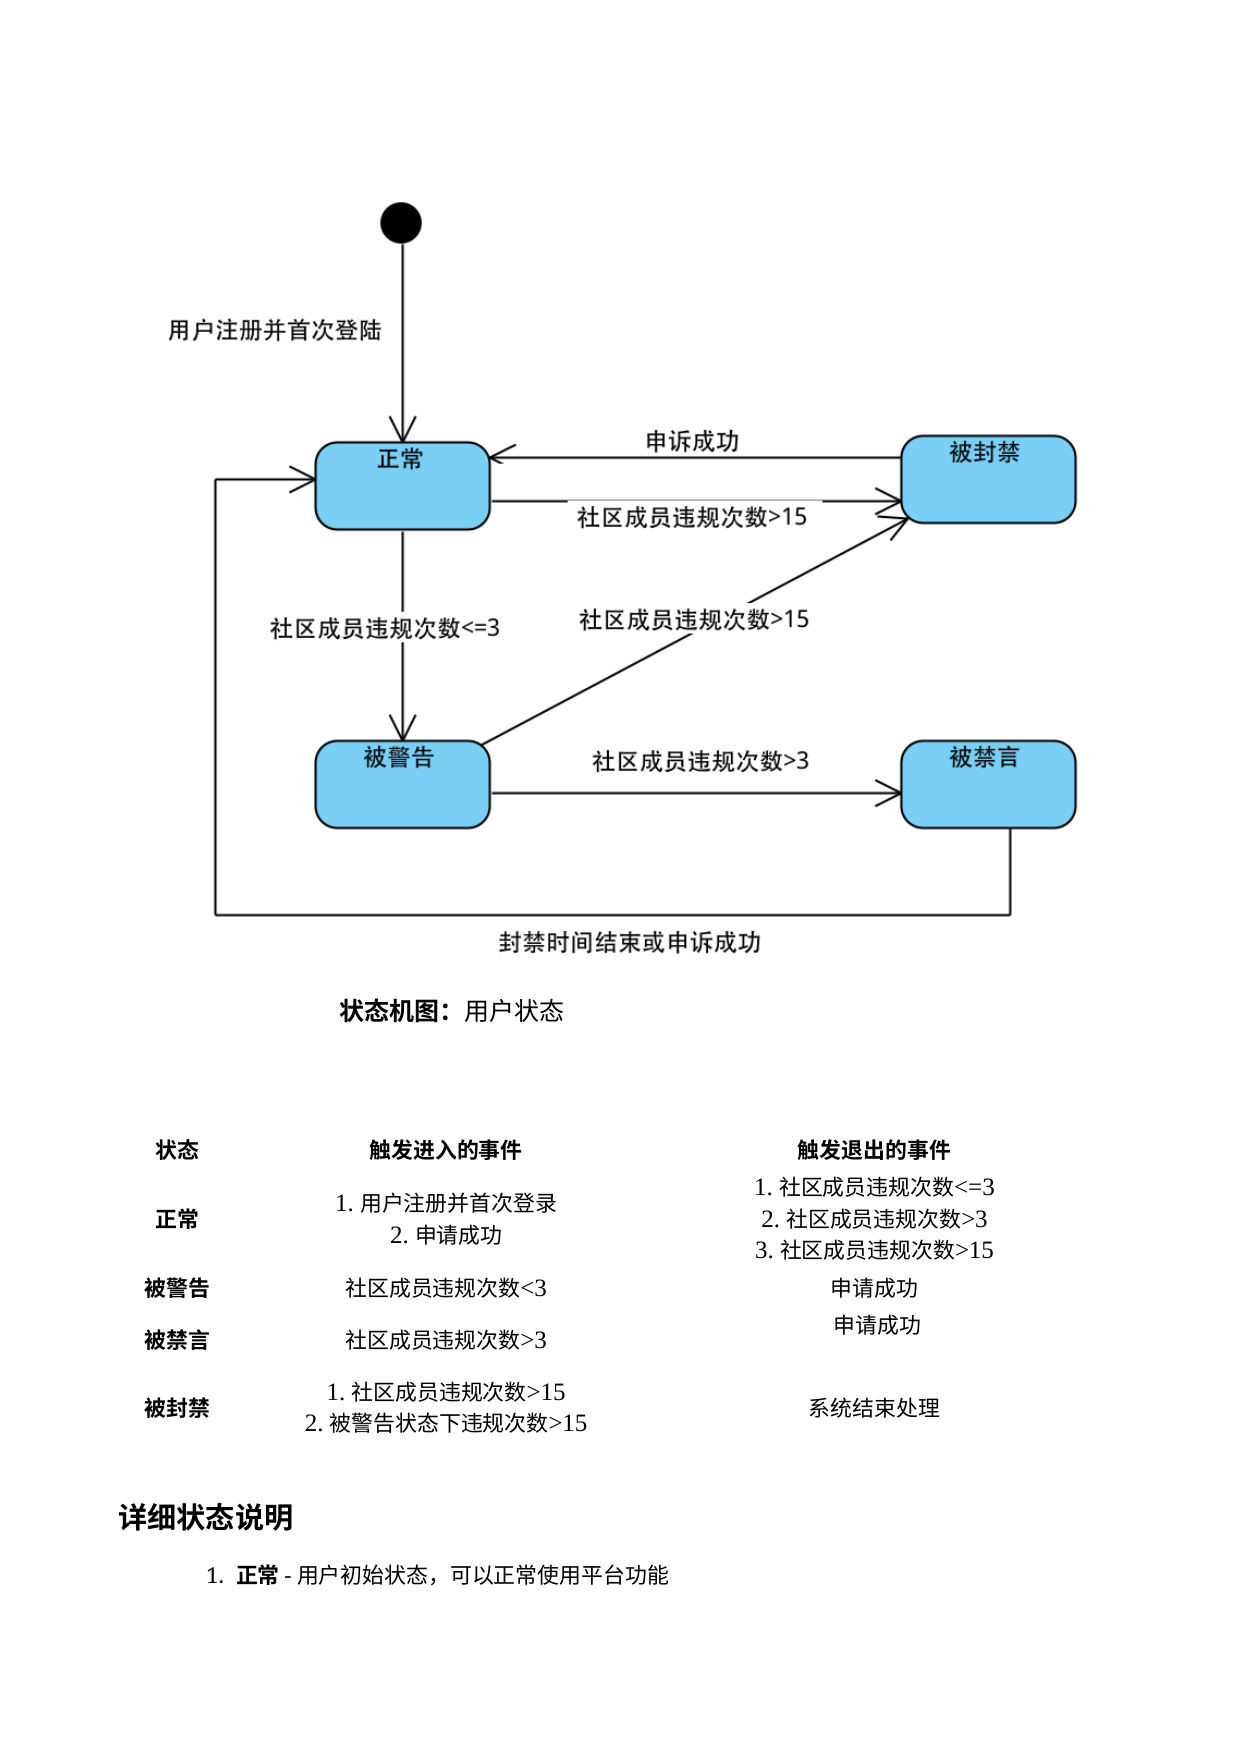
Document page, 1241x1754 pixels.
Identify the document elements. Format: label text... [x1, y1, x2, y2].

text 详细状态说明 [118, 1495, 1122, 1537]
table_cell 被封禁 [118, 1372, 236, 1441]
text 状态机图：用户状态 [118, 992, 1122, 1028]
picture [118, 187, 1123, 992]
list 正常 - 用户初始状态，可以正常使用平台功能 [162, 1558, 1122, 1590]
table_cell 被禁言 [118, 1306, 236, 1372]
table_cell 被警告 [118, 1268, 236, 1306]
table_cell 系统结束处理 [656, 1372, 1092, 1441]
table_cell 申请成功 [656, 1306, 1092, 1372]
table_cell 1. 用户注册并首次登录 2. 申请成功 [236, 1167, 656, 1268]
table_cell 1. 社区成员违规次数<=3 2. 社区成员违规次数>3 3. 社区成员违规次数>15 [656, 1167, 1092, 1268]
table_cell 正常 [118, 1167, 236, 1268]
table_header 触发退出的事件 [656, 1130, 1092, 1167]
table_cell 1. 社区成员违规次数>15 2. 被警告状态下违规次数>15 [236, 1372, 656, 1441]
table_header 触发进入的事件 [236, 1130, 656, 1167]
table_header 状态 [118, 1130, 236, 1167]
table_cell 申请成功 [656, 1268, 1092, 1306]
table_cell 社区成员违规次数>3 [236, 1306, 656, 1372]
table_cell 社区成员违规次数<3 [236, 1268, 656, 1306]
